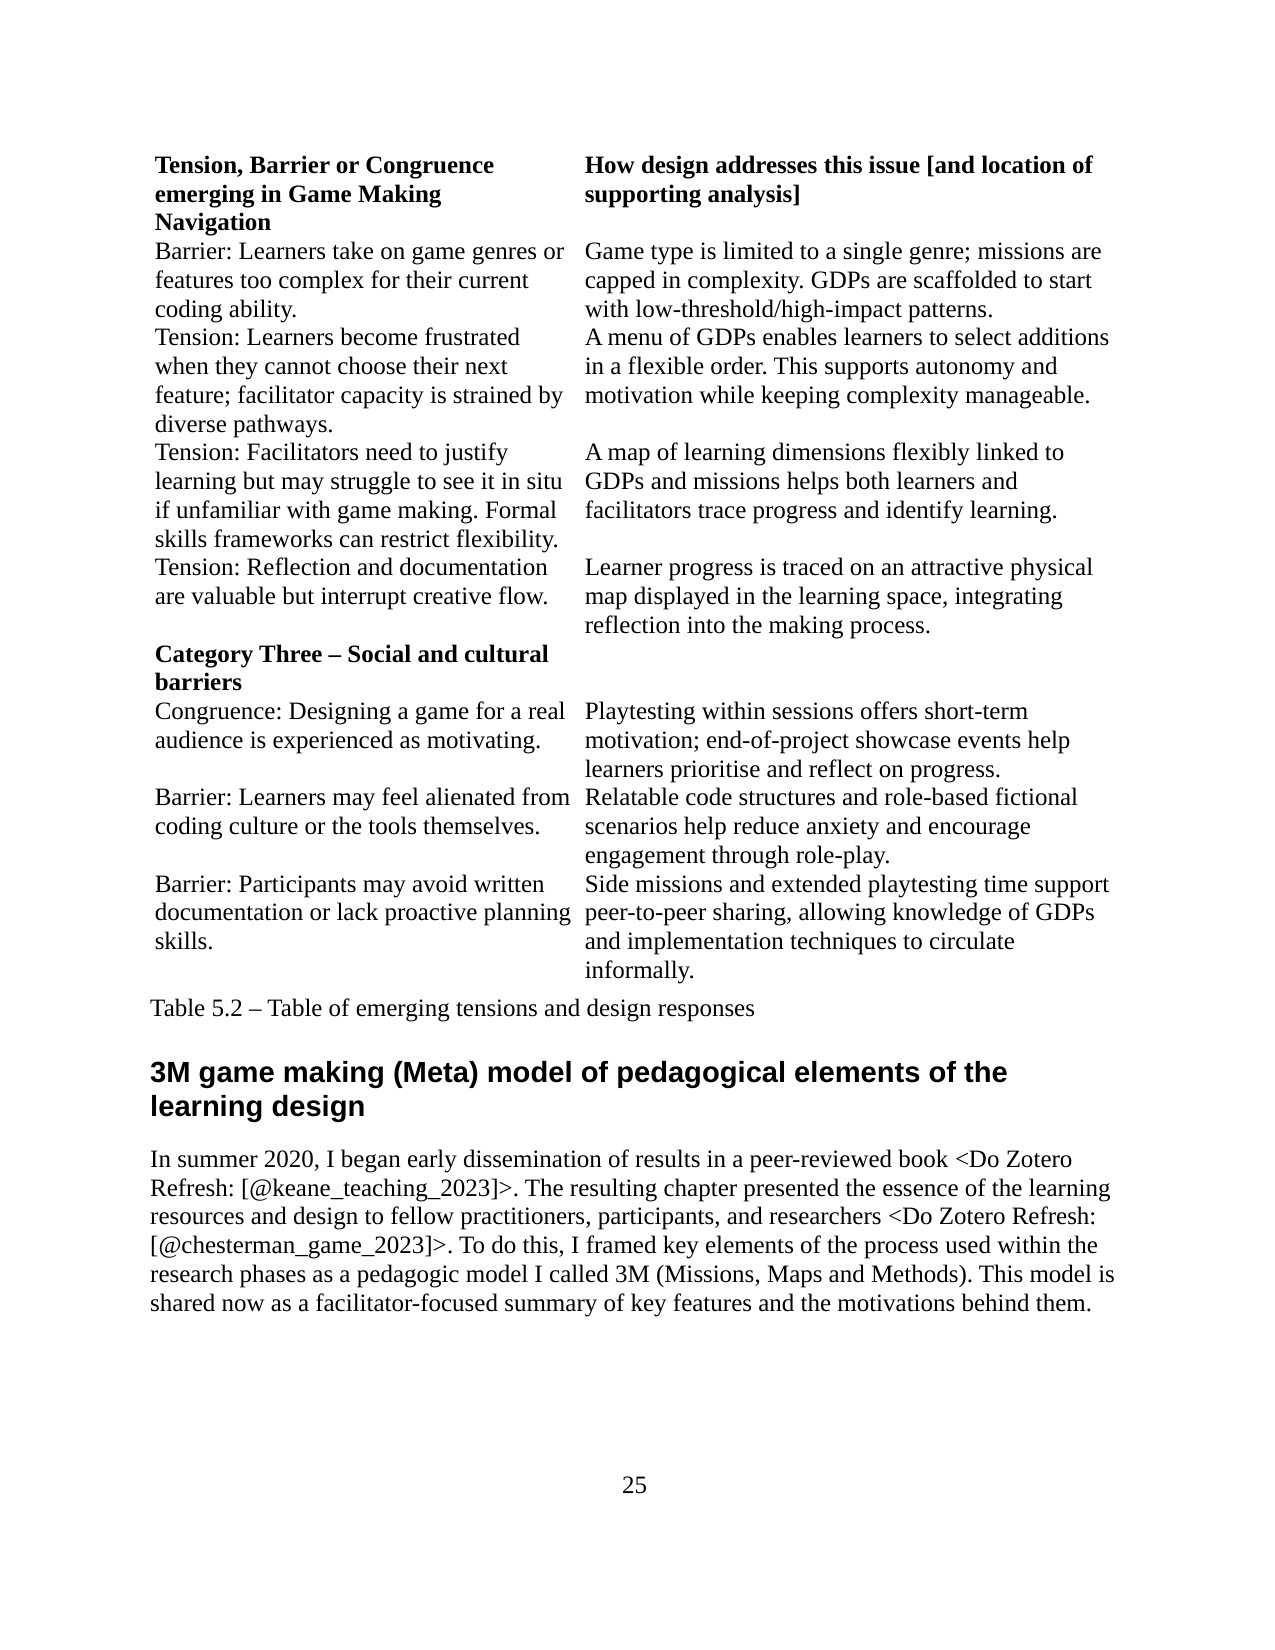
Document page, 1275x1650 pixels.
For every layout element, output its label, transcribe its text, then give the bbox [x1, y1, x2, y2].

table_cell Tension: Learners become frustrated when they cannot choose their next feature; facilitator capacity is strained by diverse pathways. [150, 323, 580, 437]
table_cell A map of learning dimensions flexibly linked to GDPs and missions helps both learners and facilitators trace progress and identify learning. [580, 438, 1125, 552]
table_cell Playtesting within sessions offers short-term motivation; end-of-project showcase events help learners prioritise and reflect on progress. [580, 696, 1125, 782]
table_cell Game type is limited to a single genre; missions are capped in complexity. GDPs are scaffolded to start with low-threshold/high-impact patterns. [580, 236, 1125, 322]
table_cell Navigation [150, 208, 580, 236]
table_header How design addresses this issue [and location of supporting analysis] [580, 150, 1125, 207]
table_cell Barrier: Participants may avoid written documentation or lack proactive planning skills. [150, 869, 580, 984]
table_header Tension, Barrier or Congruence emerging in Game Making [150, 150, 580, 207]
table_cell Barrier: Learners may feel alienated from coding culture or the tools themselves. [150, 783, 580, 869]
table_cell [580, 208, 1125, 236]
table_cell Congruence: Designing a game for a real audience is experienced as motivating. [150, 696, 580, 782]
table_cell Barrier: Learners take on game genres or features too complex for their current coding ability. [150, 236, 580, 322]
subtitle 3M game making (Meta) model of pedagogical elements of the learning design [150, 1055, 1125, 1122]
table_cell Relatable code structures and role-based fictional scenarios help reduce anxiety and encourage engagement through role-play. [580, 783, 1125, 869]
text Table 5.2 – Table of emerging tensions and design responses [150, 993, 1125, 1021]
table_cell A menu of GDPs enables learners to select additions in a flexible order. This supports autonomy and motivation while keeping complexity manageable. [580, 323, 1125, 437]
text In summer 2020, I began early dissemination of results in a peer-reviewed book <Do Zotero Refresh: [@keane_teaching_2023]>. The resulting chapter presented the essence of the learning resources and design to fellow practitioners, participants, and researchers <Do Zotero Refresh: [@chesterman_game_2023]>. To do this, I framed key elements of the process used within the research phases as a pedagogic model I called 3M (Missions, Maps and Methods). This model is shared now as a facilitator-focused summary of key features and the motivations behind them. [150, 1144, 1125, 1316]
table_cell Tension: Facilitators need to justify learning but may struggle to see it in situ if unfamiliar with game making. Formal skills frameworks can restrict flexibility. [150, 438, 580, 552]
table_cell Category Three – Social and cultural barriers [150, 639, 580, 696]
table_cell Side missions and extended playtesting time support peer-to-peer sharing, allowing knowledge of GDPs and implementation techniques to circulate informally. [580, 869, 1125, 984]
table_cell [580, 639, 1125, 696]
table_cell Tension: Reflection and documentation are valuable but interrupt creative flow. [150, 553, 580, 639]
table_cell Learner progress is traced on an attractive physical map displayed in the learning space, integrating reflection into the making process. [580, 553, 1125, 639]
